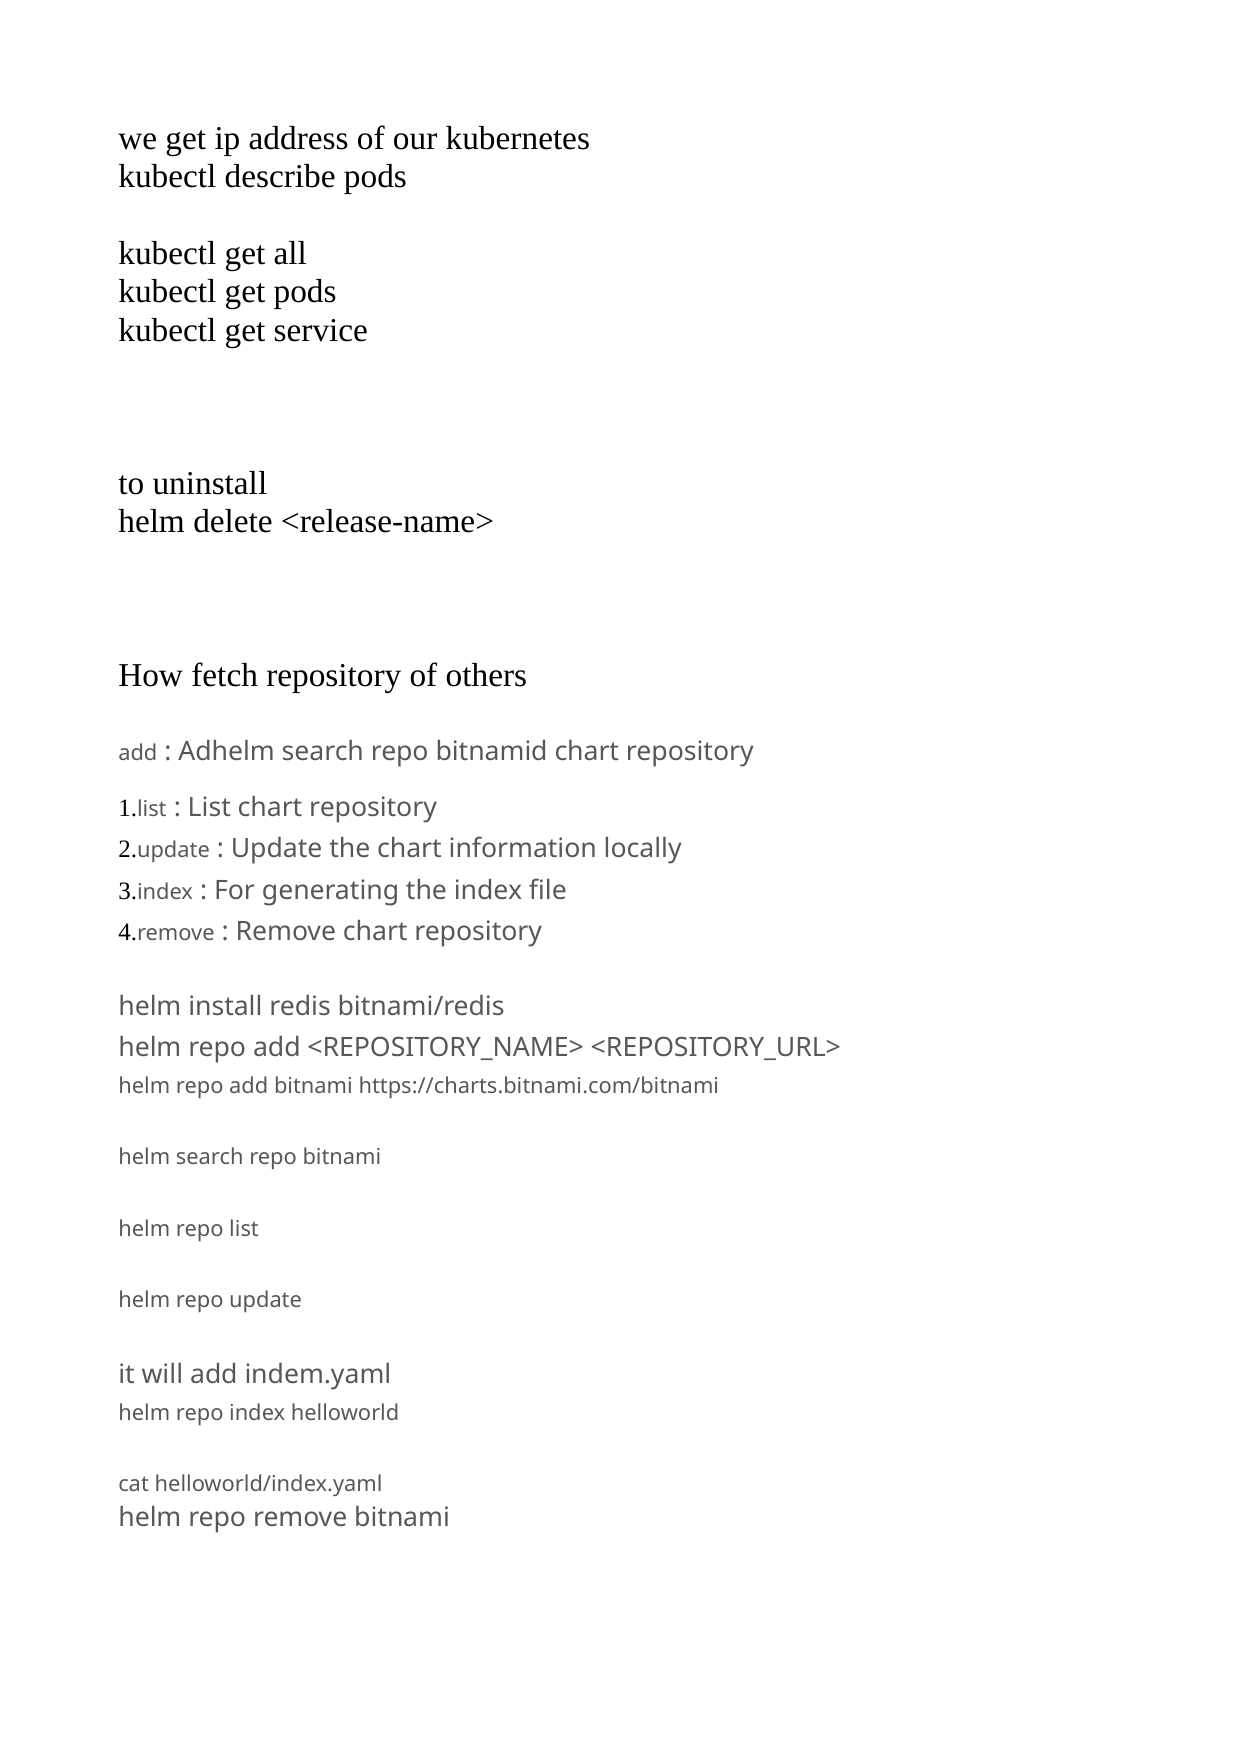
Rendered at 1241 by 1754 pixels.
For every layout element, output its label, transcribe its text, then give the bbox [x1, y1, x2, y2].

list remove : Remove chart repository [118, 912, 1122, 948]
text kubectl get pods [118, 271, 1122, 310]
text kubectl describe pods [118, 156, 1122, 195]
text add : Adhelm search repo bitnamid chart repository [118, 731, 1122, 768]
text we get ip address of our kubernetes [118, 118, 1122, 156]
text helm repo add <REPOSITORY_NAME> <REPOSITORY_URL> [118, 1028, 1122, 1064]
text cat helloworld/index.yaml [118, 1468, 1122, 1498]
text helm repo remove bitnami [118, 1498, 1122, 1534]
text it will add indem.yaml [118, 1355, 1122, 1392]
list update : Update the chart information locally [118, 829, 1122, 865]
text kubectl get all [118, 233, 1122, 271]
text helm repo list [118, 1213, 1122, 1242]
text How fetch repository of others [118, 655, 1122, 693]
text helm search repo bitnami [118, 1141, 1122, 1171]
text helm delete <release-name> [118, 501, 1122, 540]
text to uninstall [118, 463, 1122, 501]
text helm repo index helloworld [118, 1397, 1122, 1427]
text helm repo add bitnami https://charts.bitnami.com/bitnami [118, 1070, 1122, 1100]
text kubectl get service [118, 310, 1122, 348]
text helm repo update [118, 1284, 1122, 1314]
list list : List chart repository [118, 788, 1122, 824]
list index : For generating the index file [118, 871, 1122, 907]
text helm install redis bitnami/redis [118, 987, 1122, 1023]
